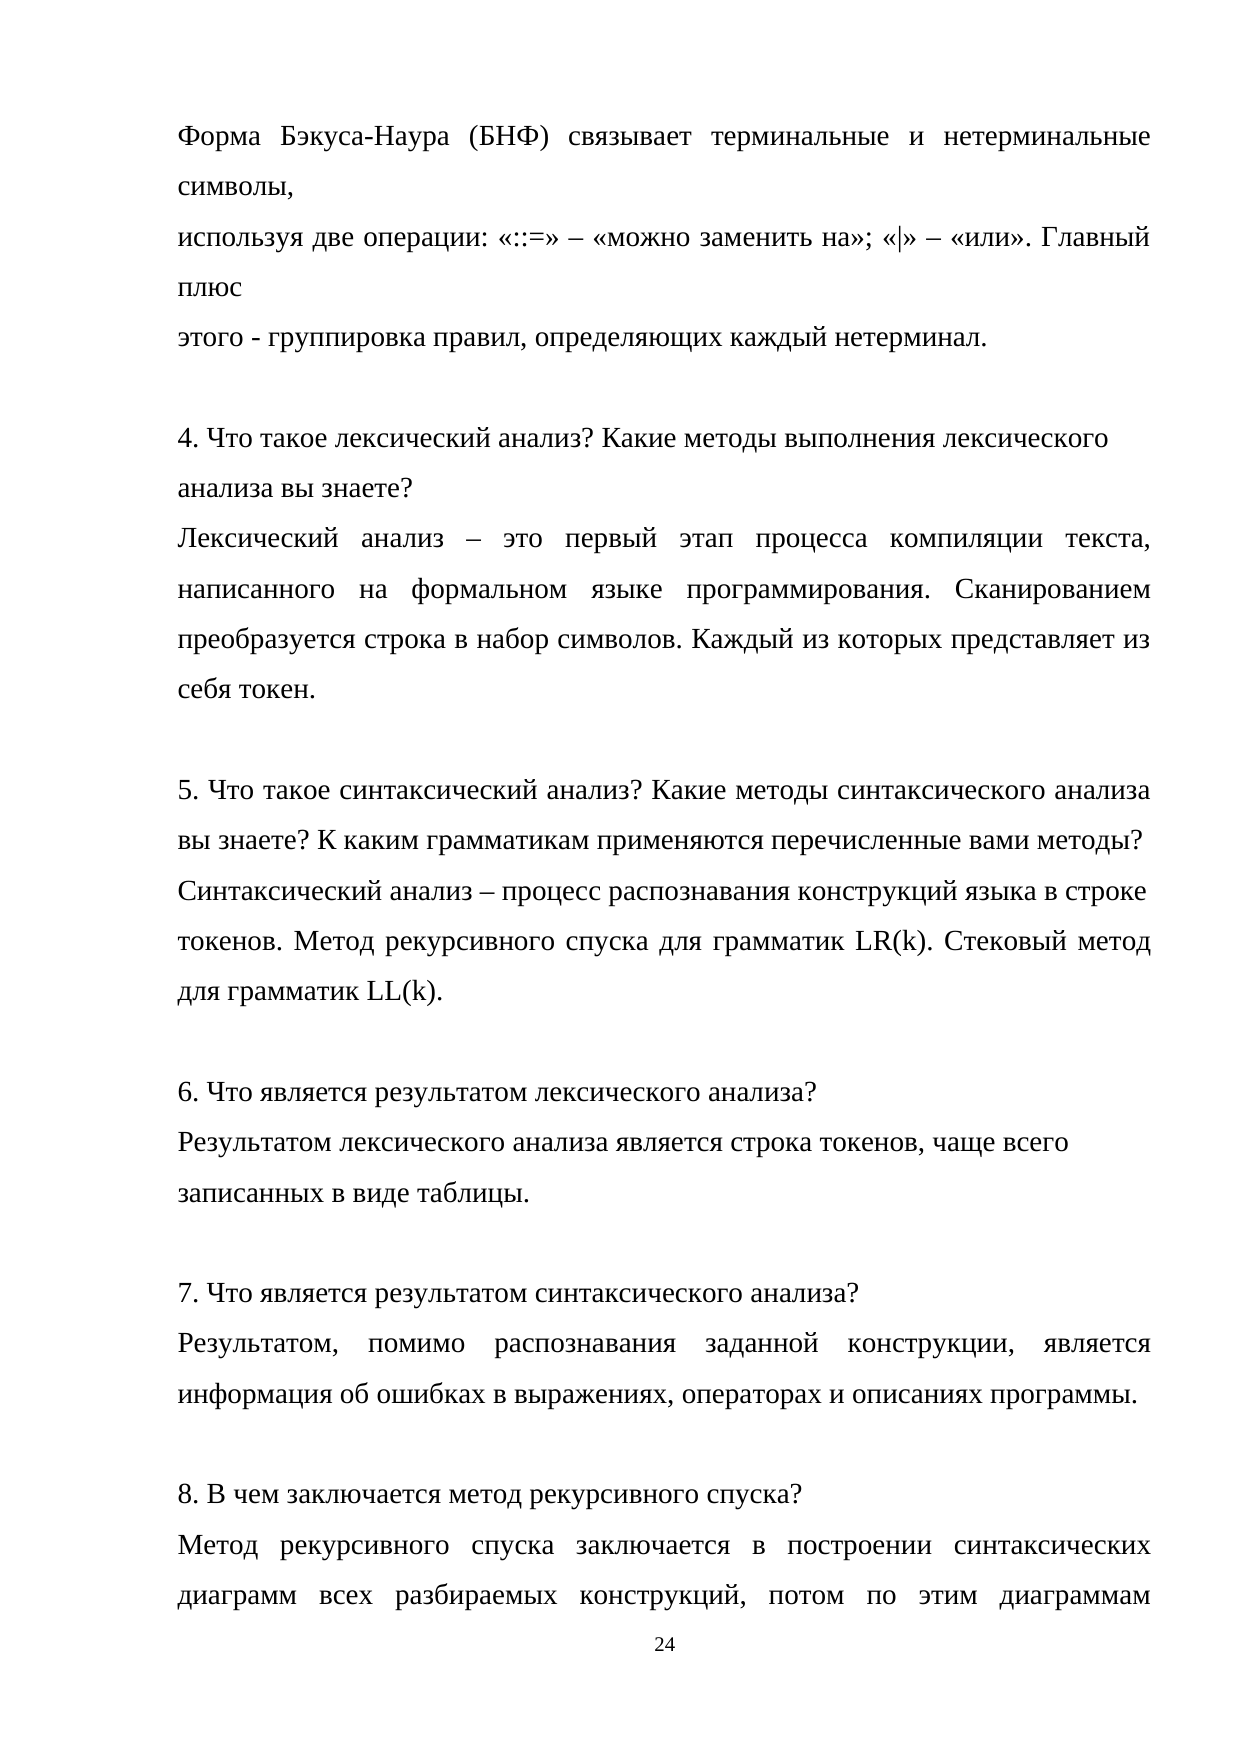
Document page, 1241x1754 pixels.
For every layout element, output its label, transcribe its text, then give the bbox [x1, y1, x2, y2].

text Форма Бэкуса-Наура (БНФ) связывает терминальные и нетерминальные символы, [177, 118, 1152, 202]
text записанных в виде таблицы. [177, 1175, 1152, 1208]
text 8. В чем заключается метод рекурсивного спуска? [177, 1477, 1152, 1510]
text анализа вы знаете? [177, 470, 1152, 504]
text этого - группировка правил, определяющих каждый нетерминал. [177, 319, 1152, 353]
text Результатом лексического анализа является строка токенов, чаще всего [177, 1124, 1152, 1158]
text токенов. Метод рекурсивного спуска для грамматик LR(k). Стековый метод для грамматик LL(k). [177, 923, 1152, 1007]
text 6. Что является результатом лексического анализа? [177, 1074, 1152, 1108]
text 4. Что такое лексический анализ? Какие методы выполнения лексического [177, 420, 1152, 453]
text используя две операции: «::=» – «можно заменить на»; «|» – «или». Главный плюс [177, 219, 1152, 303]
text 5. Что такое синтаксический анализ? Какие методы синтаксического анализа вы знаете? К каким грамматикам применяются перечисленные вами методы? [177, 772, 1152, 856]
text Лексический анализ – это первый этап процесса компиляции текста, написанного на формальном языке программирования. Сканированием преобразуется строка в набор символов. Каждый из которых представляет из себя токен. [177, 521, 1152, 705]
text 7. Что является результатом синтаксического анализа? [177, 1275, 1152, 1309]
text Синтаксический анализ – процесс распознавания конструкций языка в строке [177, 873, 1152, 906]
text Результатом, помимо распознавания заданной конструкции, является информация об ошибках в выражениях, операторах и описаниях программы. [177, 1326, 1152, 1409]
text Метод рекурсивного спуска заключается в построении синтаксических диаграмм всех разбираемых конструкций, потом по этим диаграммам [177, 1527, 1152, 1611]
